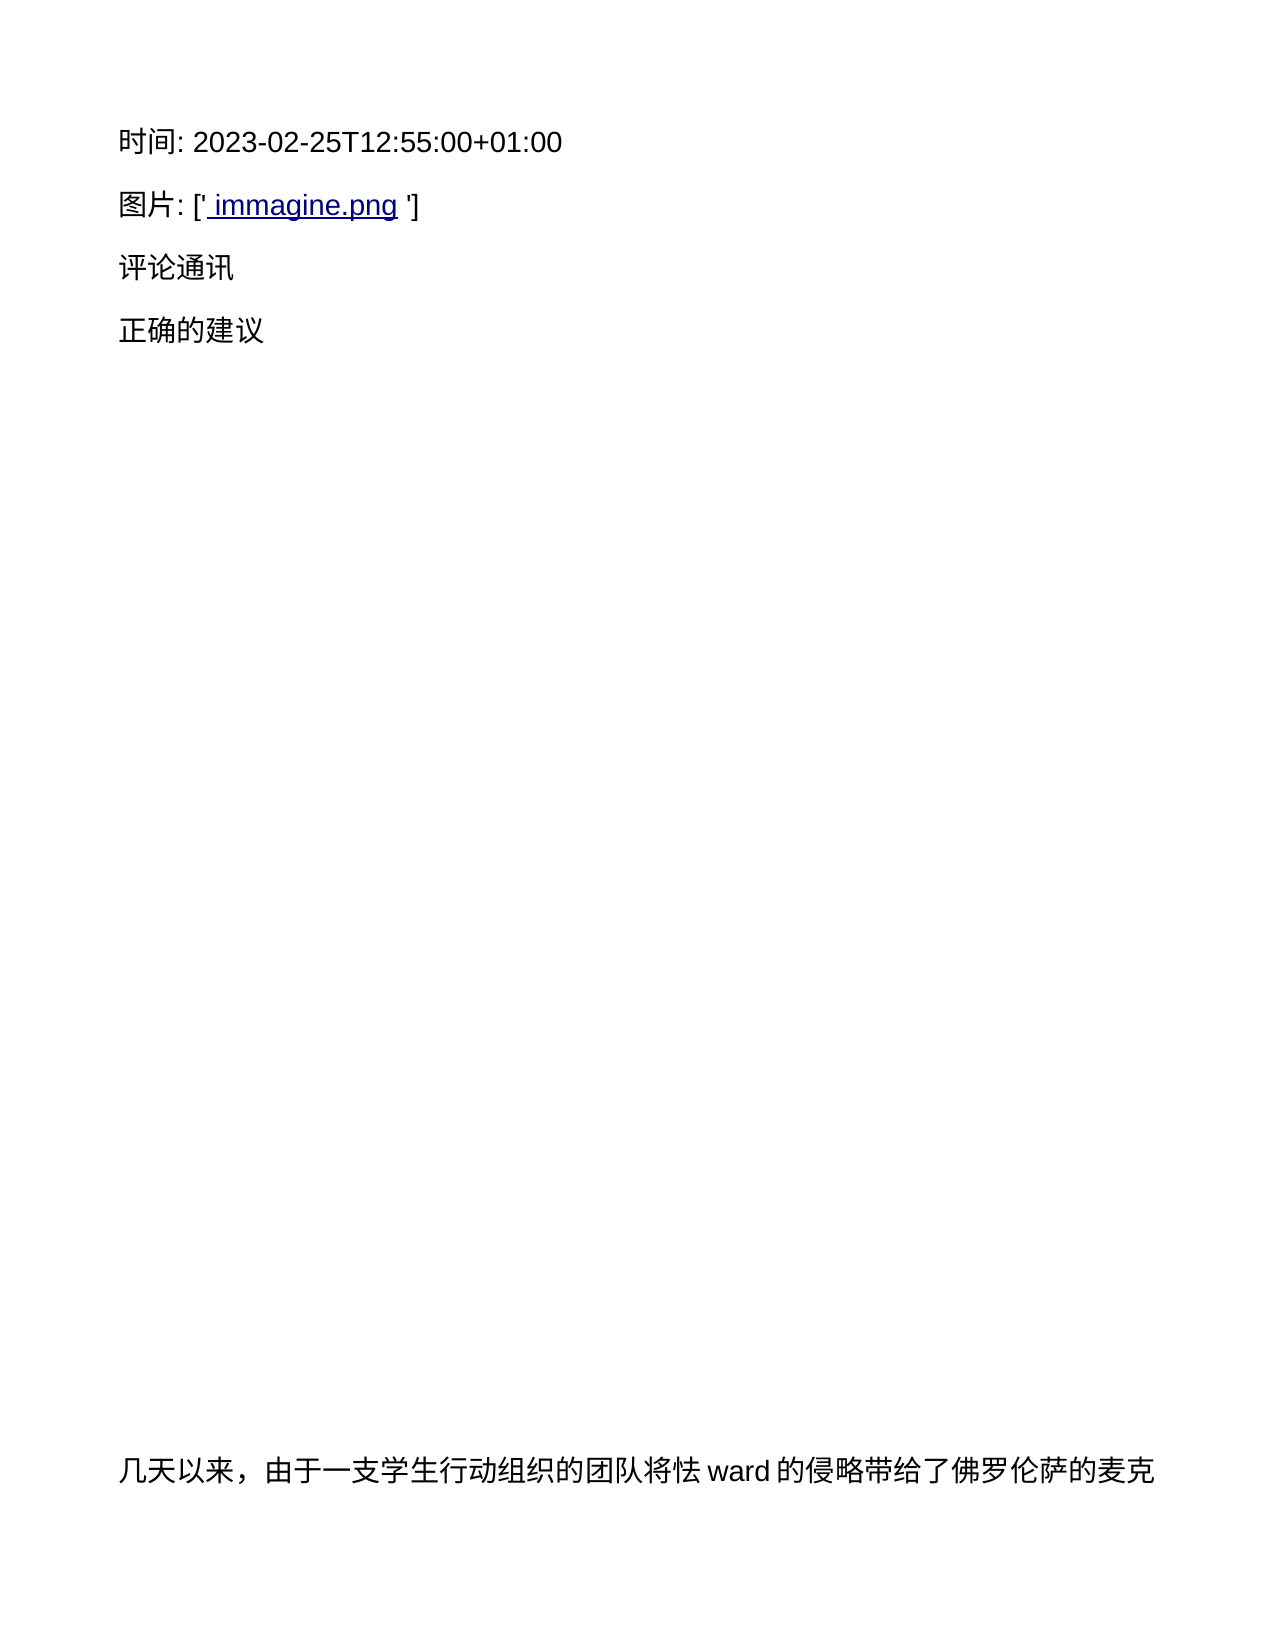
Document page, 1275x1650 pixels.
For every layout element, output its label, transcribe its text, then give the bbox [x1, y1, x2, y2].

text 时间: 2023-02-25T12:55:00+01:00 [118, 118, 1157, 160]
text 几天以来，由于一支学生行动组织的团队将怯ward的侵略带给了佛罗伦萨的麦克 [118, 371, 1157, 1490]
text 图片: [' immagine.png '] [118, 181, 1157, 223]
text 评论通讯 [118, 244, 1157, 287]
text 正确的建议 [118, 307, 1157, 350]
